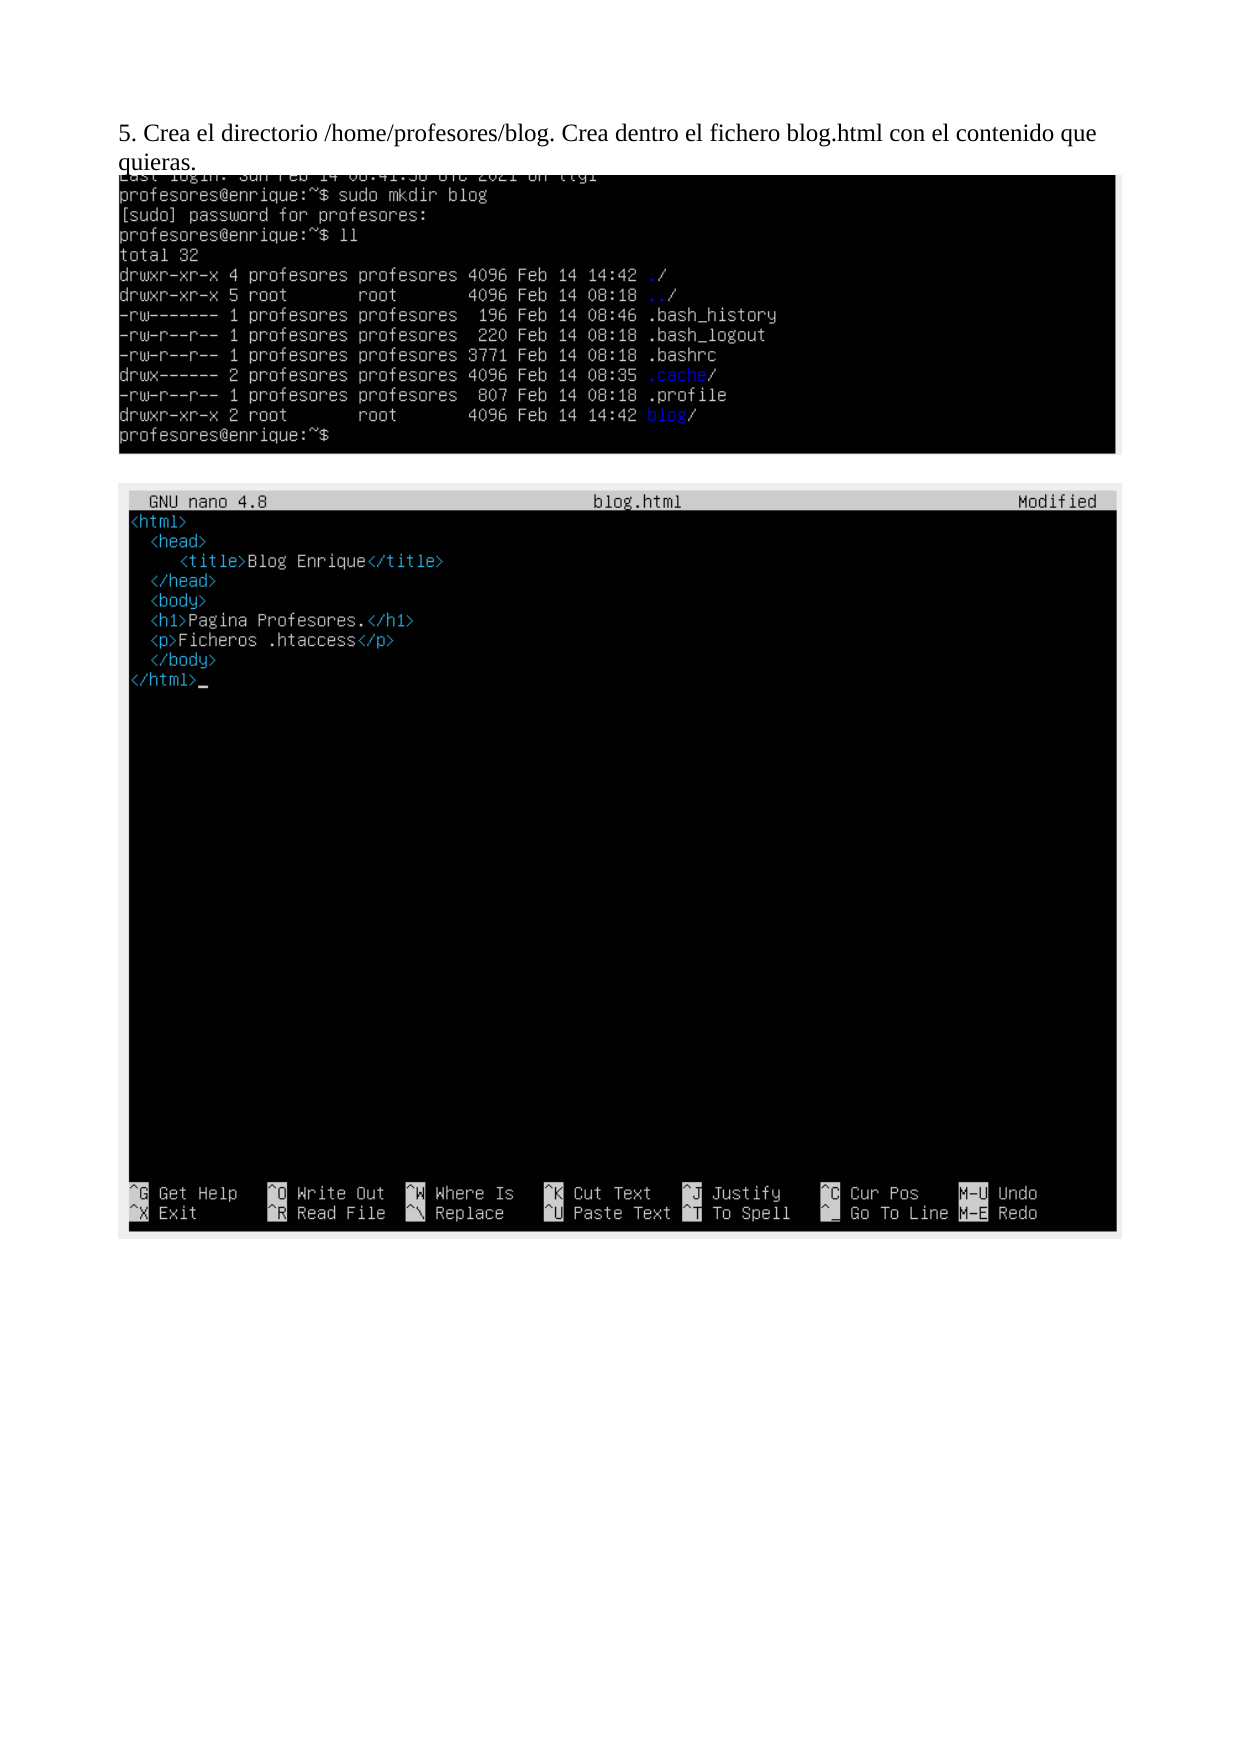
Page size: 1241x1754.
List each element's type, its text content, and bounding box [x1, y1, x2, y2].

picture [118, 175, 1123, 455]
text 5. Crea el directorio /home/profesores/blog. Crea dentro el fichero blog.html con el contenido que quieras. [118, 118, 1122, 175]
picture [118, 483, 1123, 1239]
